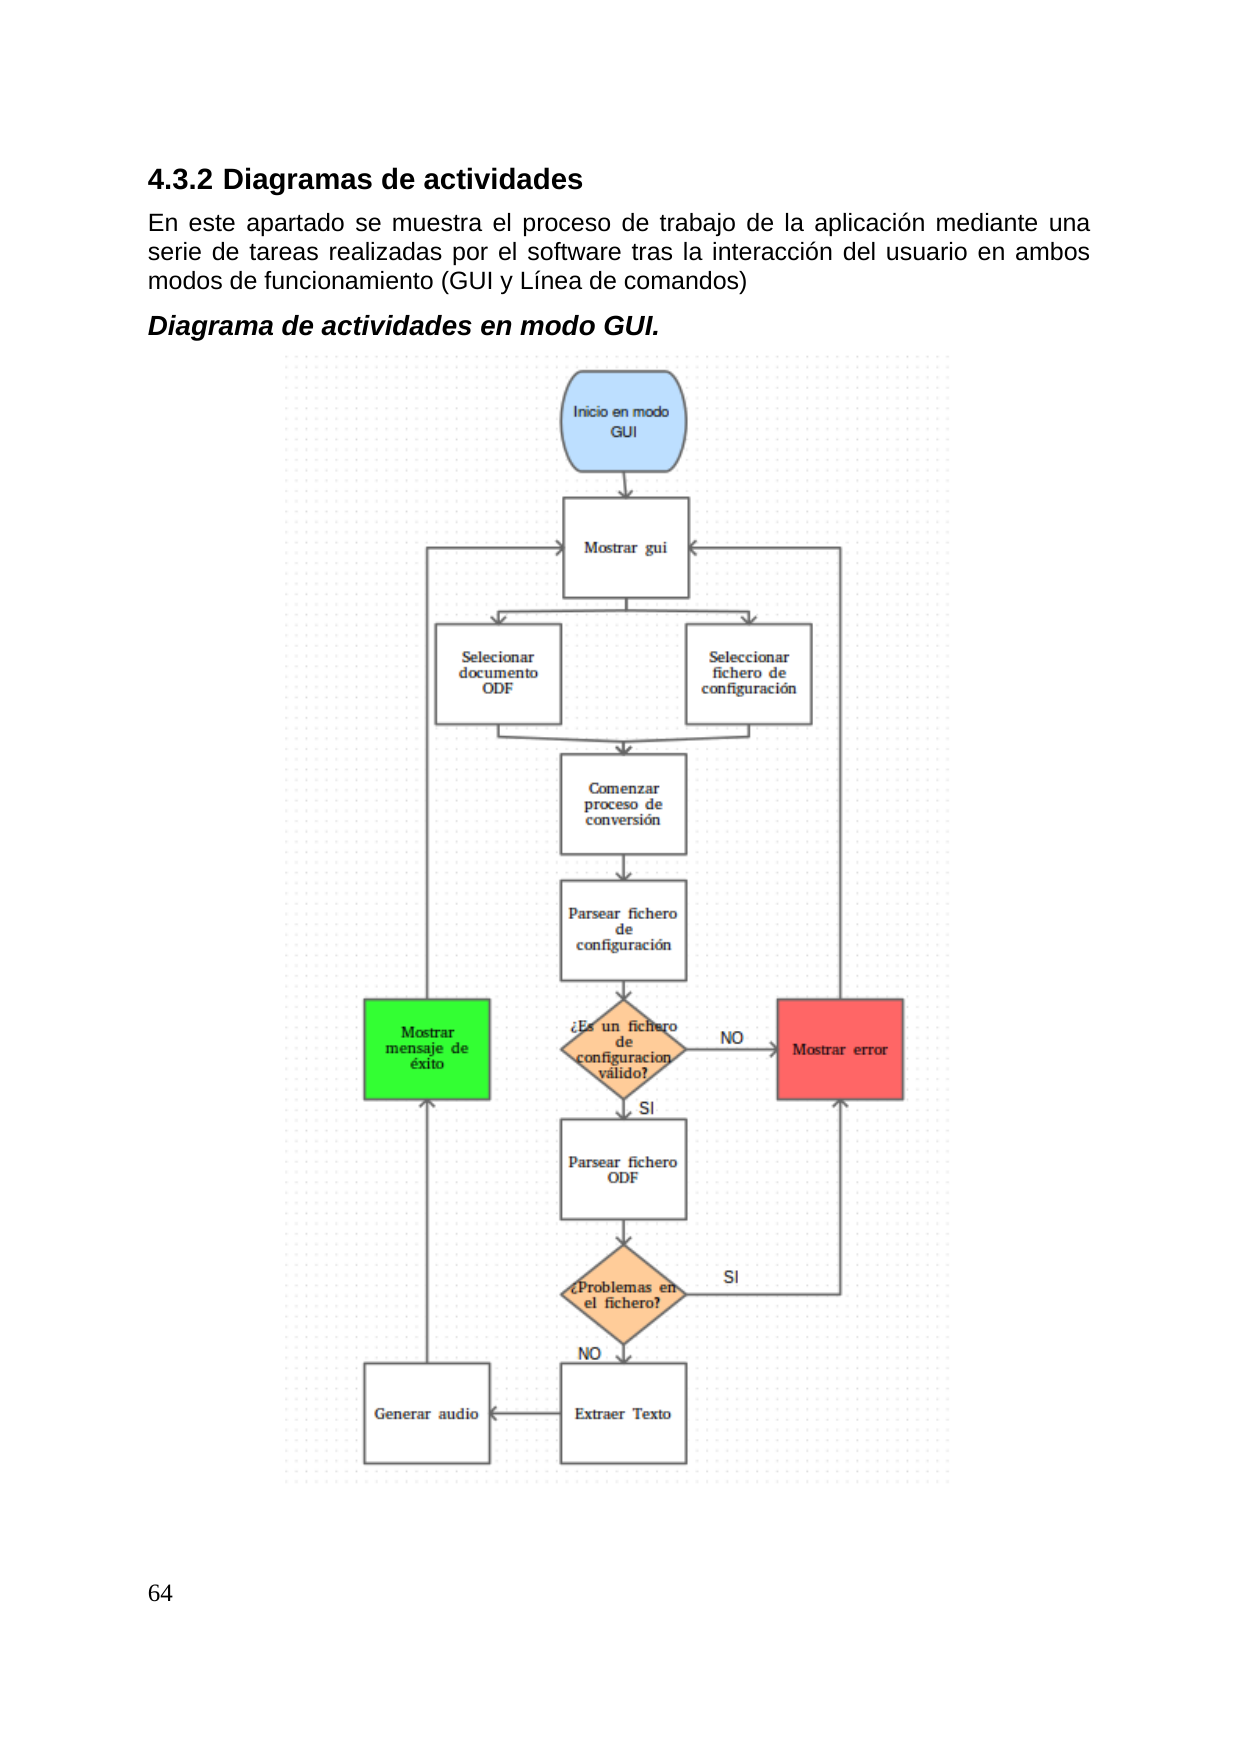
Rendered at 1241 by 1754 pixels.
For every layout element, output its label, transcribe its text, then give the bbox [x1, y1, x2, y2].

picture [284, 353, 957, 1485]
subtitle Diagramas de actividades [148, 162, 1093, 196]
text En este apartado se muestra el proceso de trabajo de la aplicación mediante una serie de tareas realizadas por el software tras la interacción del usuario en ambos modos de funcionamiento (GUI y Línea de comandos) [148, 208, 1093, 295]
subtitle Diagrama de actividades en modo GUI. [148, 309, 1093, 341]
